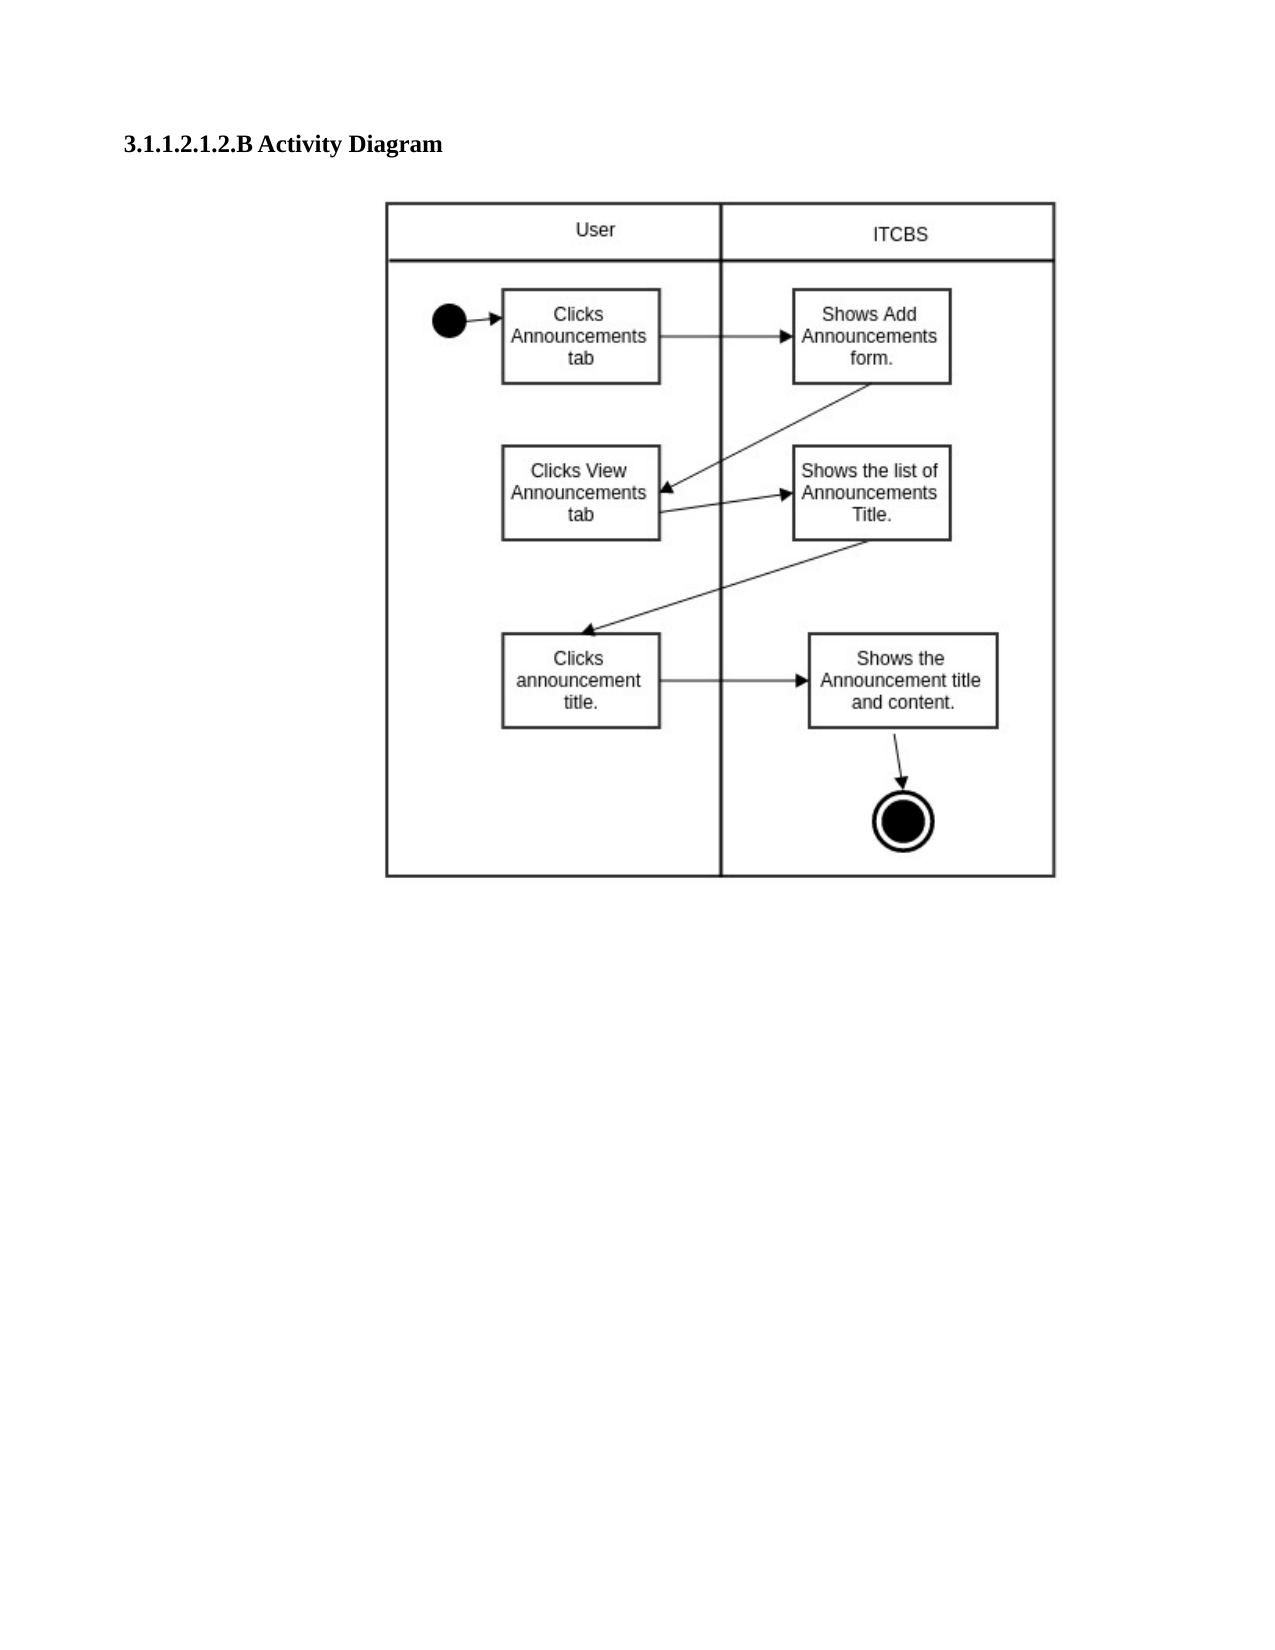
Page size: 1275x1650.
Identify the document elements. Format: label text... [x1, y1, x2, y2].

text 3.1.1.2.1.2.B Activity Diagram [123, 129, 1096, 157]
picture [121, 196, 1093, 914]
